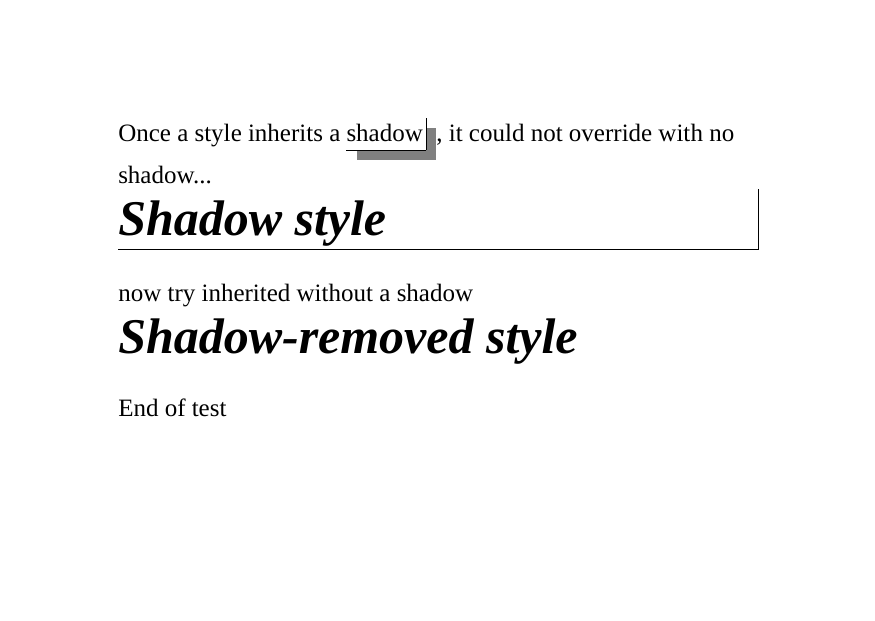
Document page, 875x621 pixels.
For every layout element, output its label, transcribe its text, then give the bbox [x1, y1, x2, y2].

text Once a style inherits a shadow, it could not override with no shadow... [118, 118, 756, 189]
text End of test [118, 393, 756, 422]
text Shadow style [118, 189, 758, 249]
text now try inherited without a shadow [118, 278, 756, 307]
text Shadow-removed style [118, 307, 756, 365]
